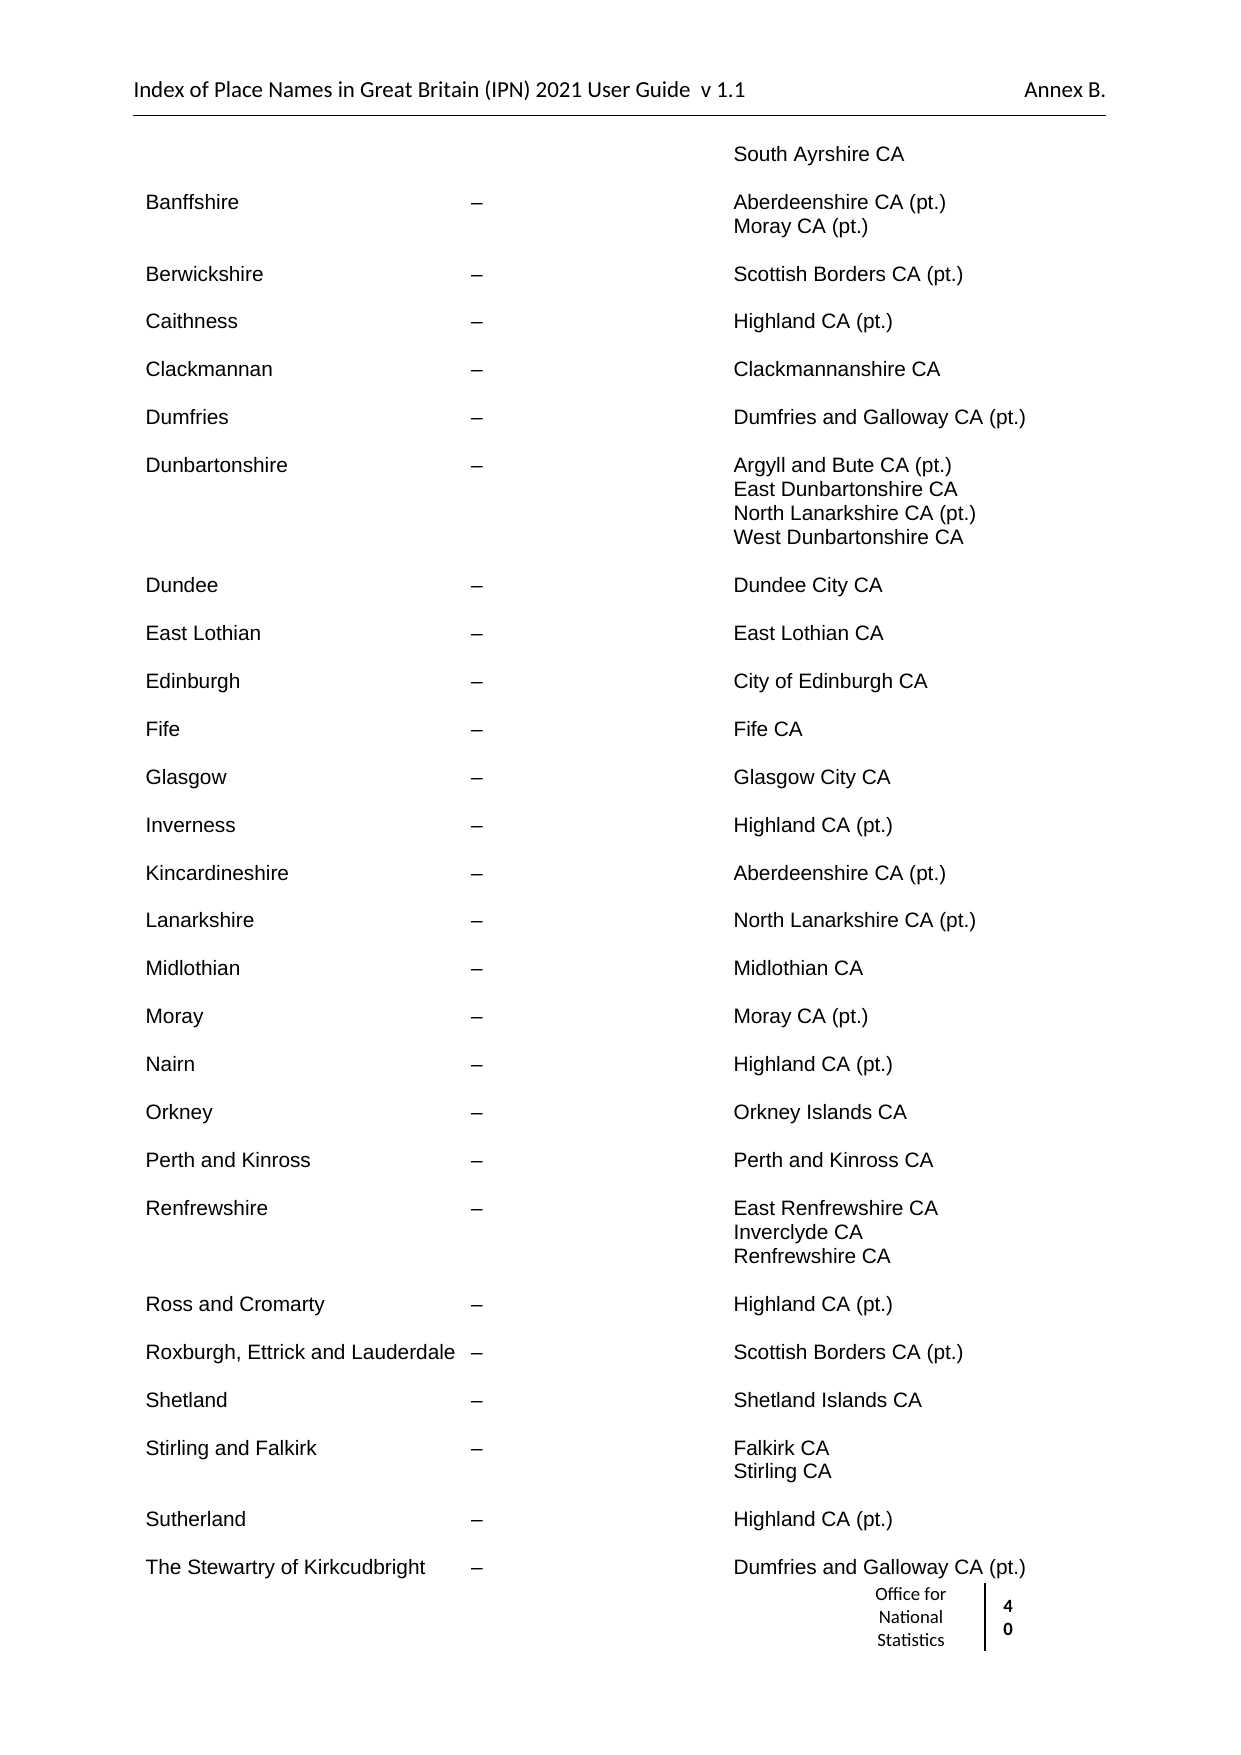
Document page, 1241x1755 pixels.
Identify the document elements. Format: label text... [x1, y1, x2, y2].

text Renfrewshire – East Renfrewshire CA [145, 1196, 1094, 1220]
text Edinburgh – City of Edinburgh CA [145, 669, 1094, 693]
text Banffshire – Aberdeenshire CA (pt.) [145, 189, 1094, 213]
text Inverclyde CA [145, 1220, 1094, 1244]
text Stirling CA [145, 1459, 1094, 1483]
text East Lothian – East Lothian CA [145, 621, 1094, 645]
text Moray CA (pt.) [145, 213, 1094, 237]
text Stirling and Falkirk – Falkirk CA [145, 1435, 1094, 1459]
text Roxburgh, Ettrick and Lauderdale – Scottish Borders CA (pt.) [145, 1339, 1094, 1363]
text Lanarkshire – North Lanarkshire CA (pt.) [145, 908, 1094, 932]
text Midlothian – Midlothian CA [145, 956, 1094, 980]
text Berwickshire – Scottish Borders CA (pt.) [145, 261, 1094, 285]
text Perth and Kinross – Perth and Kinross CA [145, 1148, 1094, 1172]
text Dundee – Dundee City CA [145, 573, 1094, 597]
text Nairn – Highland CA (pt.) [145, 1052, 1094, 1076]
text Shetland – Shetland Islands CA [145, 1387, 1094, 1411]
text Clackmannan – Clackmannanshire CA [145, 357, 1094, 381]
text Inverness – Highland CA (pt.) [145, 812, 1094, 836]
text West Dunbartonshire CA [145, 525, 1094, 549]
text Moray – Moray CA (pt.) [145, 1004, 1094, 1028]
text Fife – Fife CA [145, 717, 1094, 741]
text South Ayrshire CA [145, 142, 1094, 166]
text Sutherland – Highland CA (pt.) [145, 1507, 1094, 1531]
text Dumfries – Dumfries and Galloway CA (pt.) [145, 405, 1094, 429]
text East Dunbartonshire CA [145, 477, 1094, 501]
text Kincardineshire – Aberdeenshire CA (pt.) [145, 860, 1094, 884]
text The Stewartry of Kirkcudbright – Dumfries and Galloway CA (pt.) [145, 1555, 1094, 1579]
text Renfrewshire CA [145, 1244, 1094, 1268]
text Dunbartonshire – Argyll and Bute CA (pt.) [145, 453, 1094, 477]
text Glasgow – Glasgow City CA [145, 764, 1094, 788]
text Ross and Cromarty – Highland CA (pt.) [145, 1292, 1094, 1316]
text Caithness – Highland CA (pt.) [145, 309, 1094, 333]
text Orkney – Orkney Islands CA [145, 1100, 1094, 1124]
text North Lanarkshire CA (pt.) [145, 501, 1094, 525]
